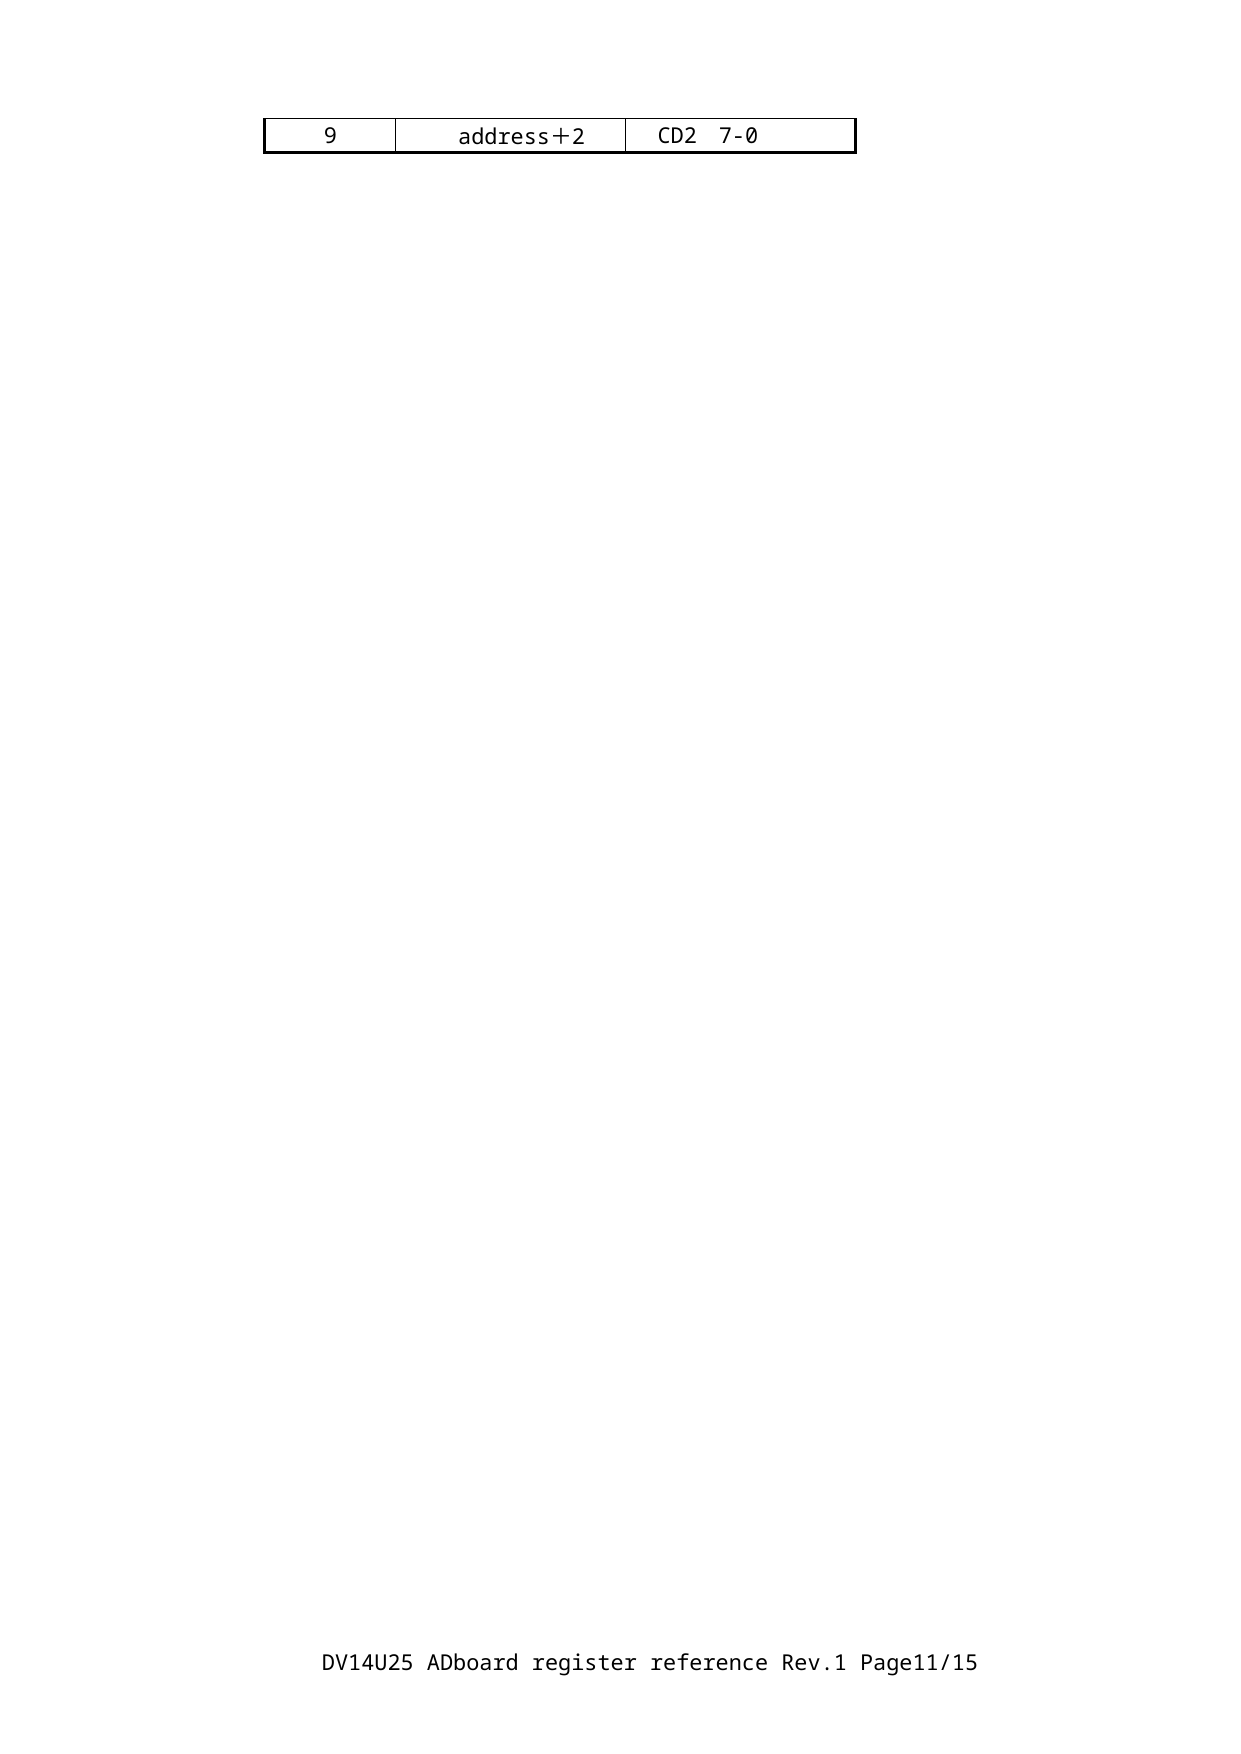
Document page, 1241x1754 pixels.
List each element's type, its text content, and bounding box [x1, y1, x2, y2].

table_cell CD2 7-0 [626, 119, 854, 151]
table_cell address＋2 [396, 119, 625, 151]
table_cell 9 [266, 119, 395, 151]
